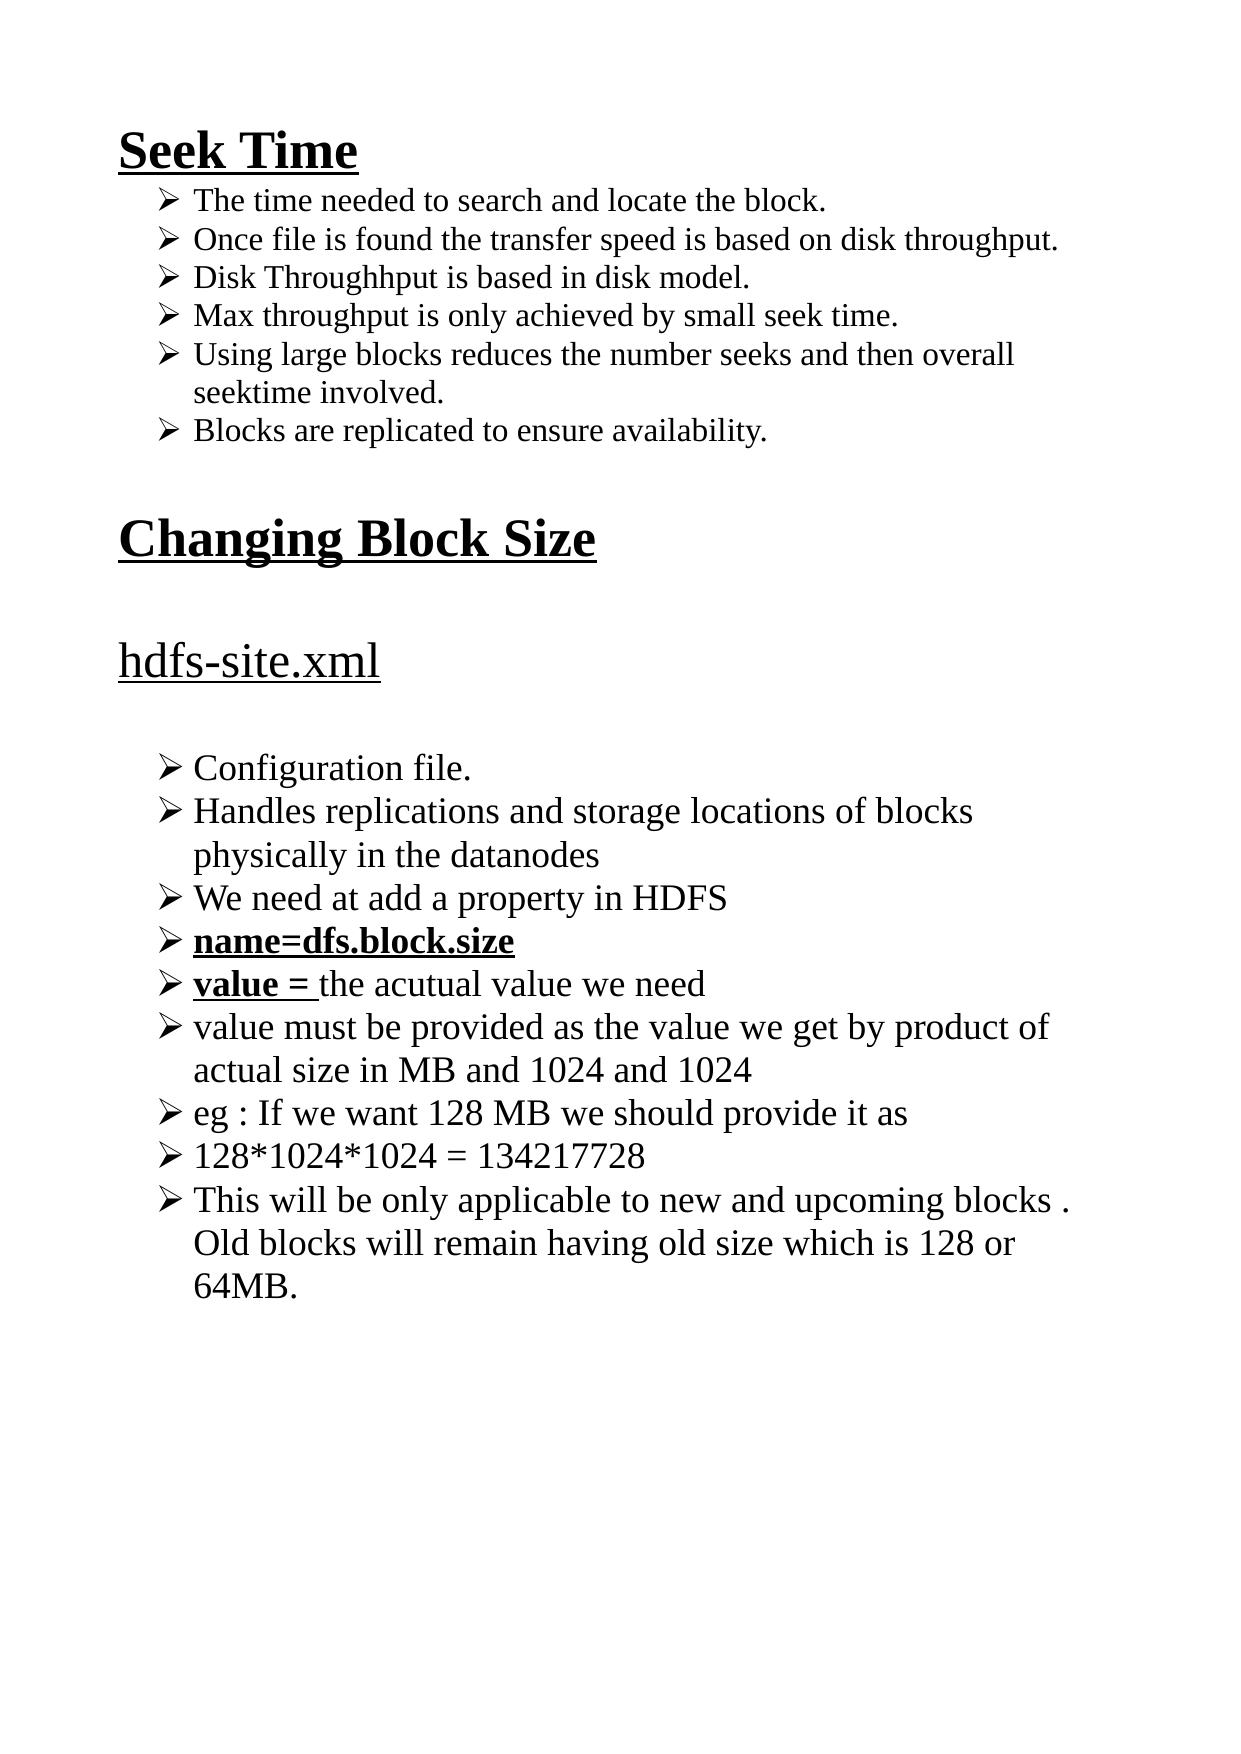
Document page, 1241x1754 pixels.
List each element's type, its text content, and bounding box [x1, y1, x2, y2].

list Handles replications and storage locations of blocks physically in the datanodes [156, 789, 1122, 875]
list This will be only applicable to new and upcoming blocks . Old blocks will remain having old size which is 128 or 64MB. [156, 1177, 1122, 1306]
list Blocks are replicated to ensure availability. [156, 410, 1122, 449]
list eg : If we want 128 MB we should provide it as [156, 1091, 1122, 1134]
list name=dfs.block.size [156, 918, 1122, 961]
list value must be provided as the value we get by product of actual size in MB and 1024 and 1024 [156, 1004, 1122, 1091]
list 128*1024*1024 = 134217728 [156, 1134, 1122, 1177]
list Max throughput is only achieved by small seek time. [156, 295, 1122, 334]
list Configuration file. [156, 746, 1122, 789]
list Using large blocks reduces the number seeks and then overall seektime involved. [156, 334, 1122, 410]
list Once file is found the transfer speed is based on disk throughput. [156, 219, 1122, 257]
list We need at add a property in HDFS [156, 875, 1122, 918]
list Disk Throughhput is based in disk model. [156, 257, 1122, 295]
list value = the acutual value we need [156, 961, 1122, 1004]
list The time needed to search and locate the block. [156, 180, 1122, 219]
text Changing Block Size [118, 506, 1122, 568]
text Seek Time [118, 118, 1122, 180]
text hdfs-site.xml [118, 631, 1122, 688]
